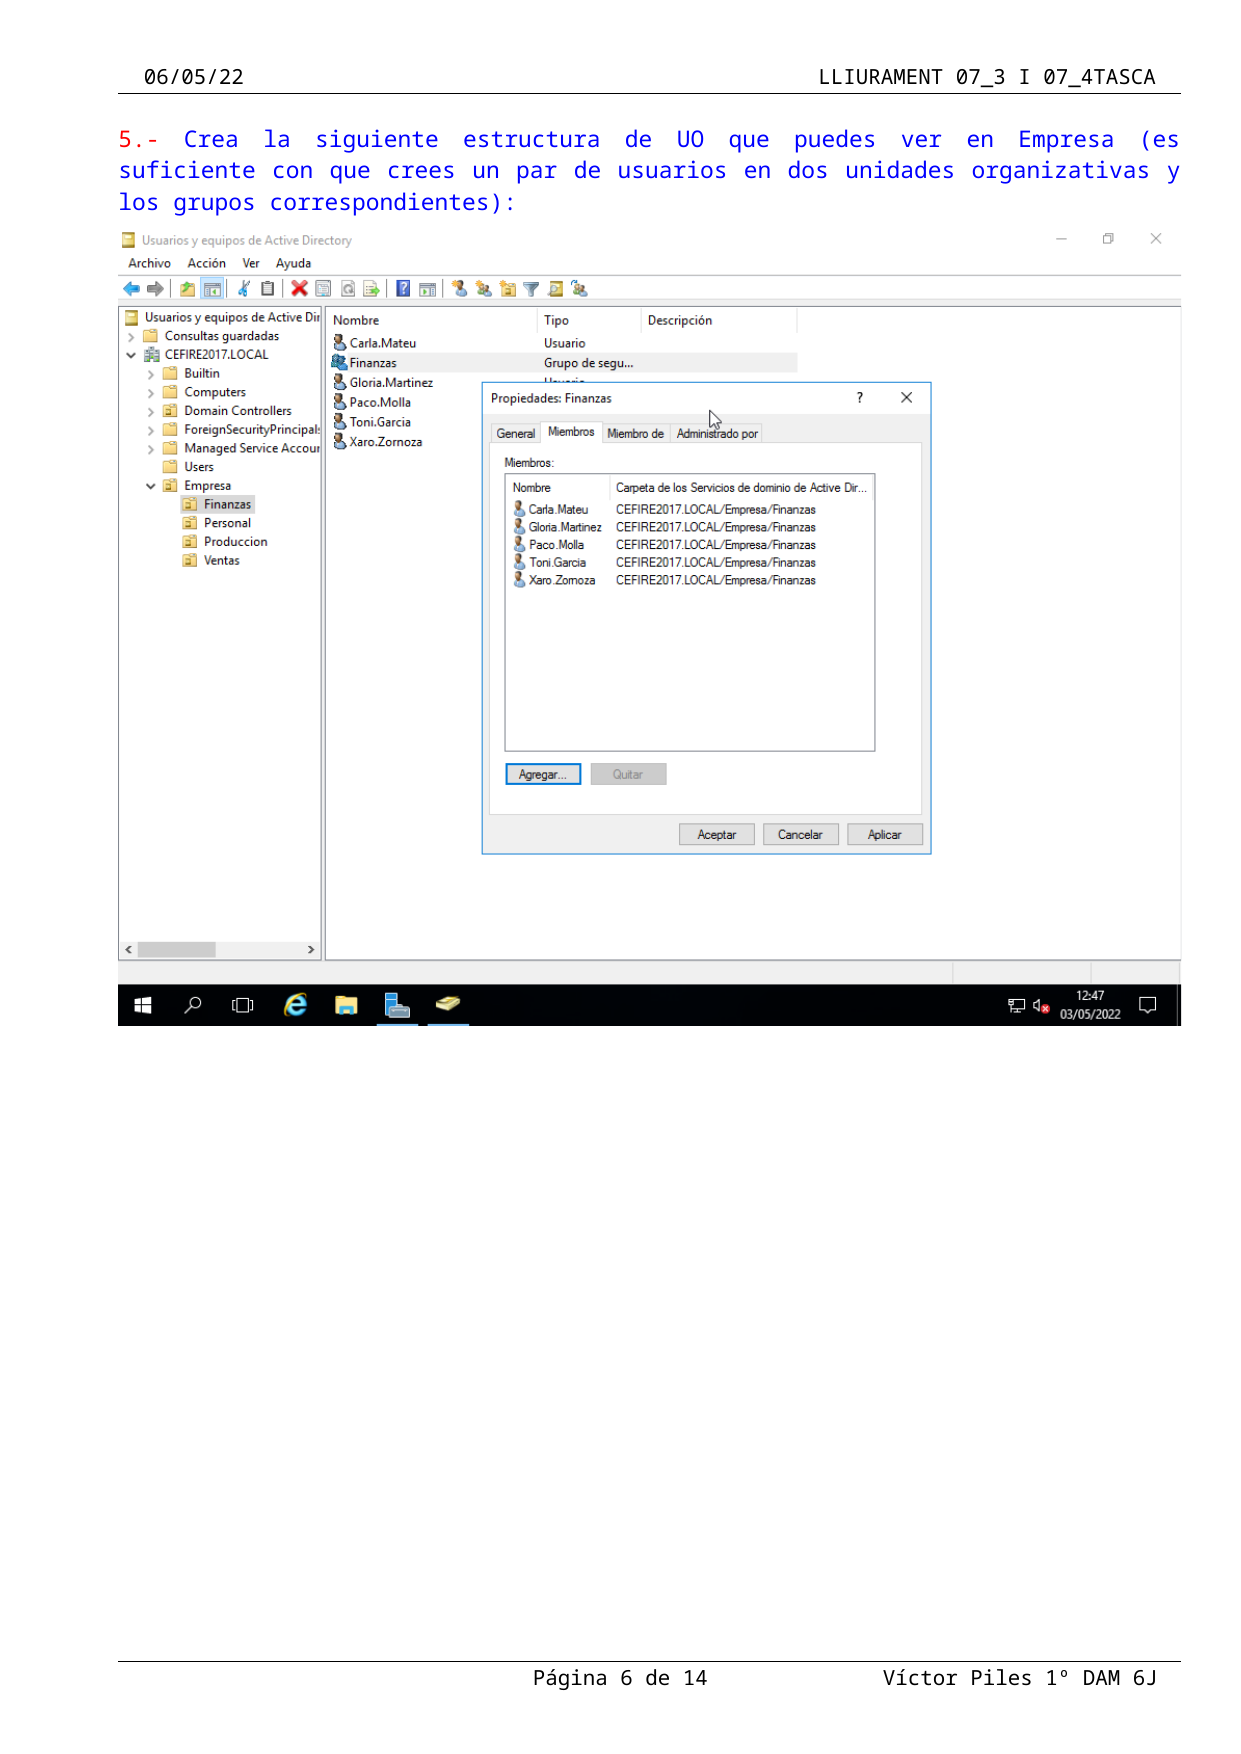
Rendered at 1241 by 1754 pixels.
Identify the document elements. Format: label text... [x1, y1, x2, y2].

picture [118, 228, 1182, 1026]
text 5.- Crea la siguiente estructura de UO que puedes ver en Empresa (es suficiente con que crees un par de usuarios en dos unidades organizativas y los grupos correspondientes): [118, 123, 1181, 217]
